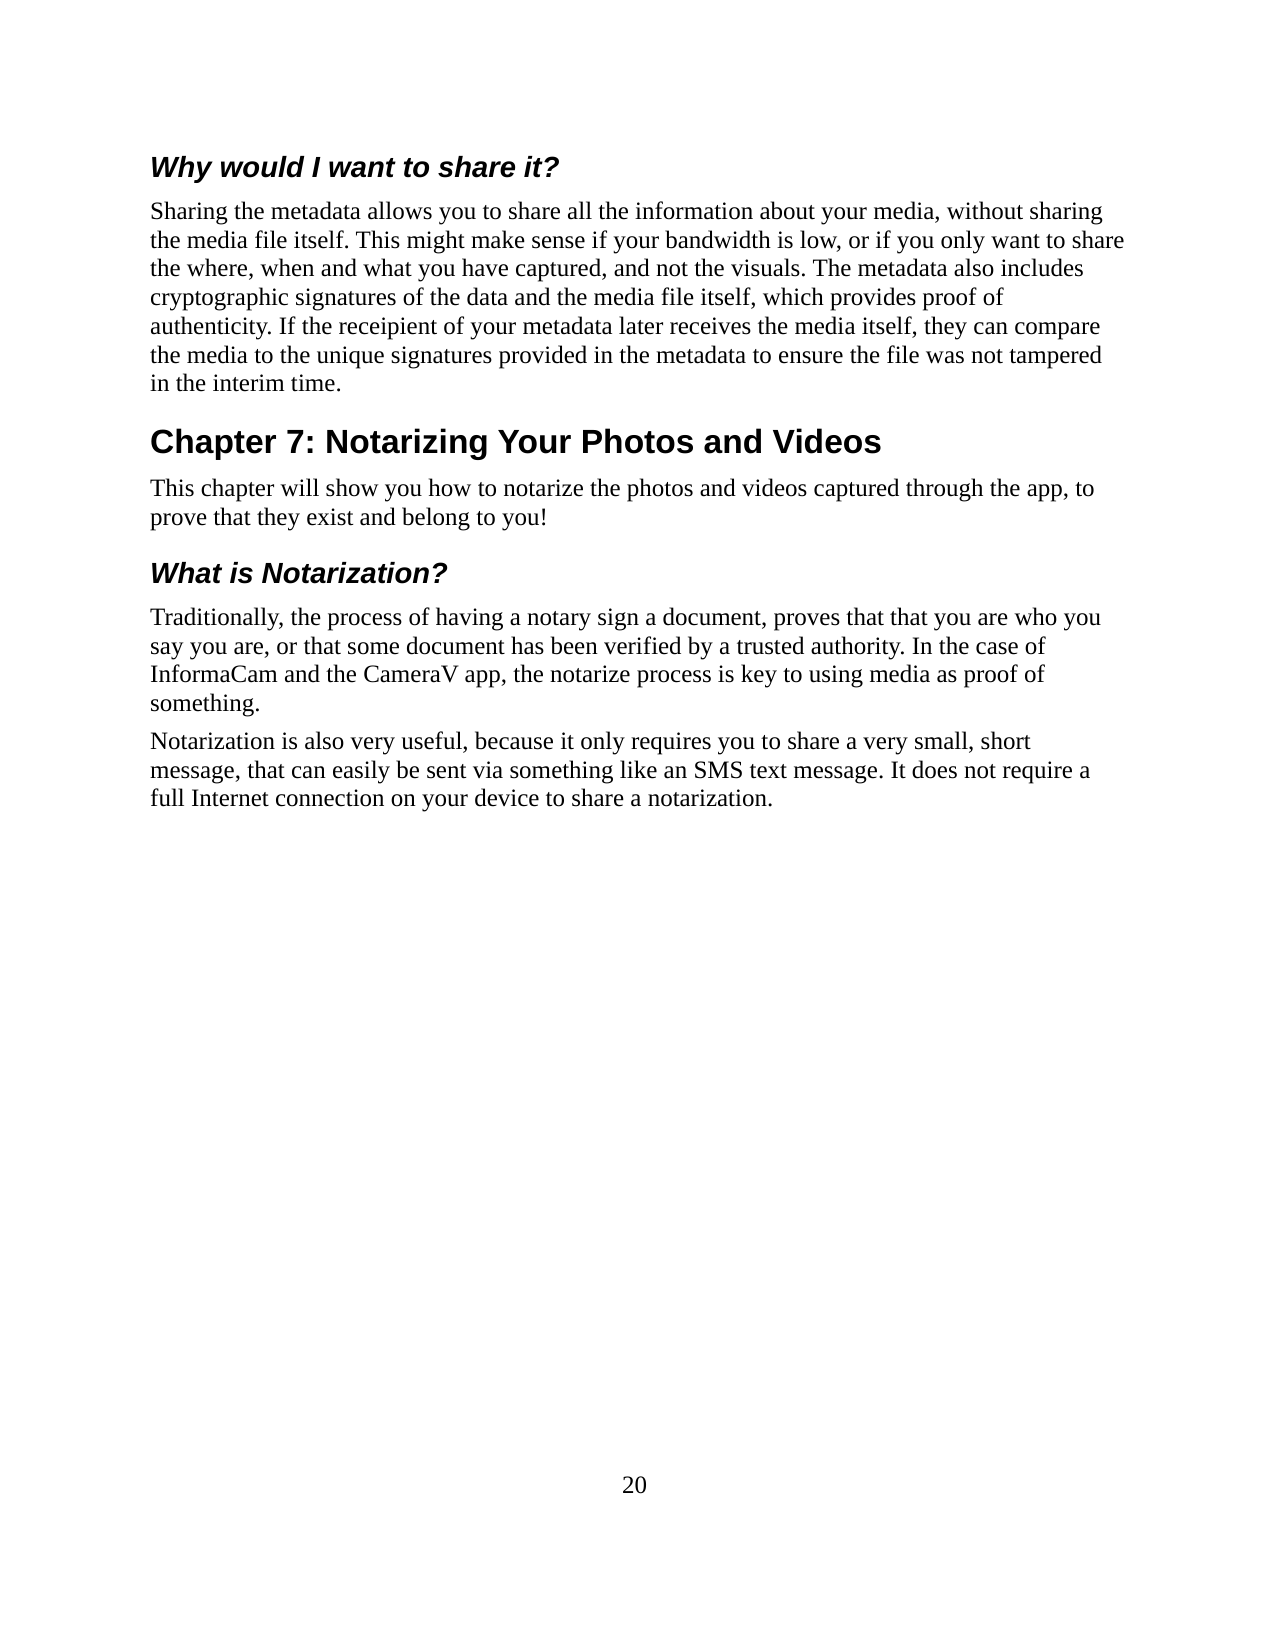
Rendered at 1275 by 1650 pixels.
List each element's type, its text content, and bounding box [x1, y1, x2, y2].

text Notarization is also very useful, because it only requires you to share a very small, short message, that can easily be sent via something like an SMS text message. It does not require a full Internet connection on your device to share a notarization. [150, 726, 1125, 812]
subtitle Why would I want to share it? [150, 150, 1125, 183]
text Traditionally, the process of having a notary sign a document, proves that that you are who you say you are, or that some document has been verified by a trusted authority. In the case of InformaCam and the CameraV app, the notarize process is key to using media as proof of something. [150, 602, 1125, 717]
text This chapter will show you how to notarize the photos and videos captured through the app, to prove that they exist and belong to you! [150, 473, 1125, 531]
subtitle Chapter 7: Notarizing Your Photos and Videos [150, 422, 1125, 461]
text Sharing the metadata allows you to share all the information about your media, without sharing the media file itself. This might make sense if your bandwidth is low, or if you only want to share the where, when and what you have captured, and not the visuals. The metadata also includes cryptographic signatures of the data and the media file itself, which provides proof of authenticity. If the receipient of your metadata later receives the media itself, they can compare the media to the unique signatures provided in the metadata to ensure the file was not tampered in the interim time. [150, 196, 1125, 397]
subtitle What is Notarization? [150, 556, 1125, 589]
